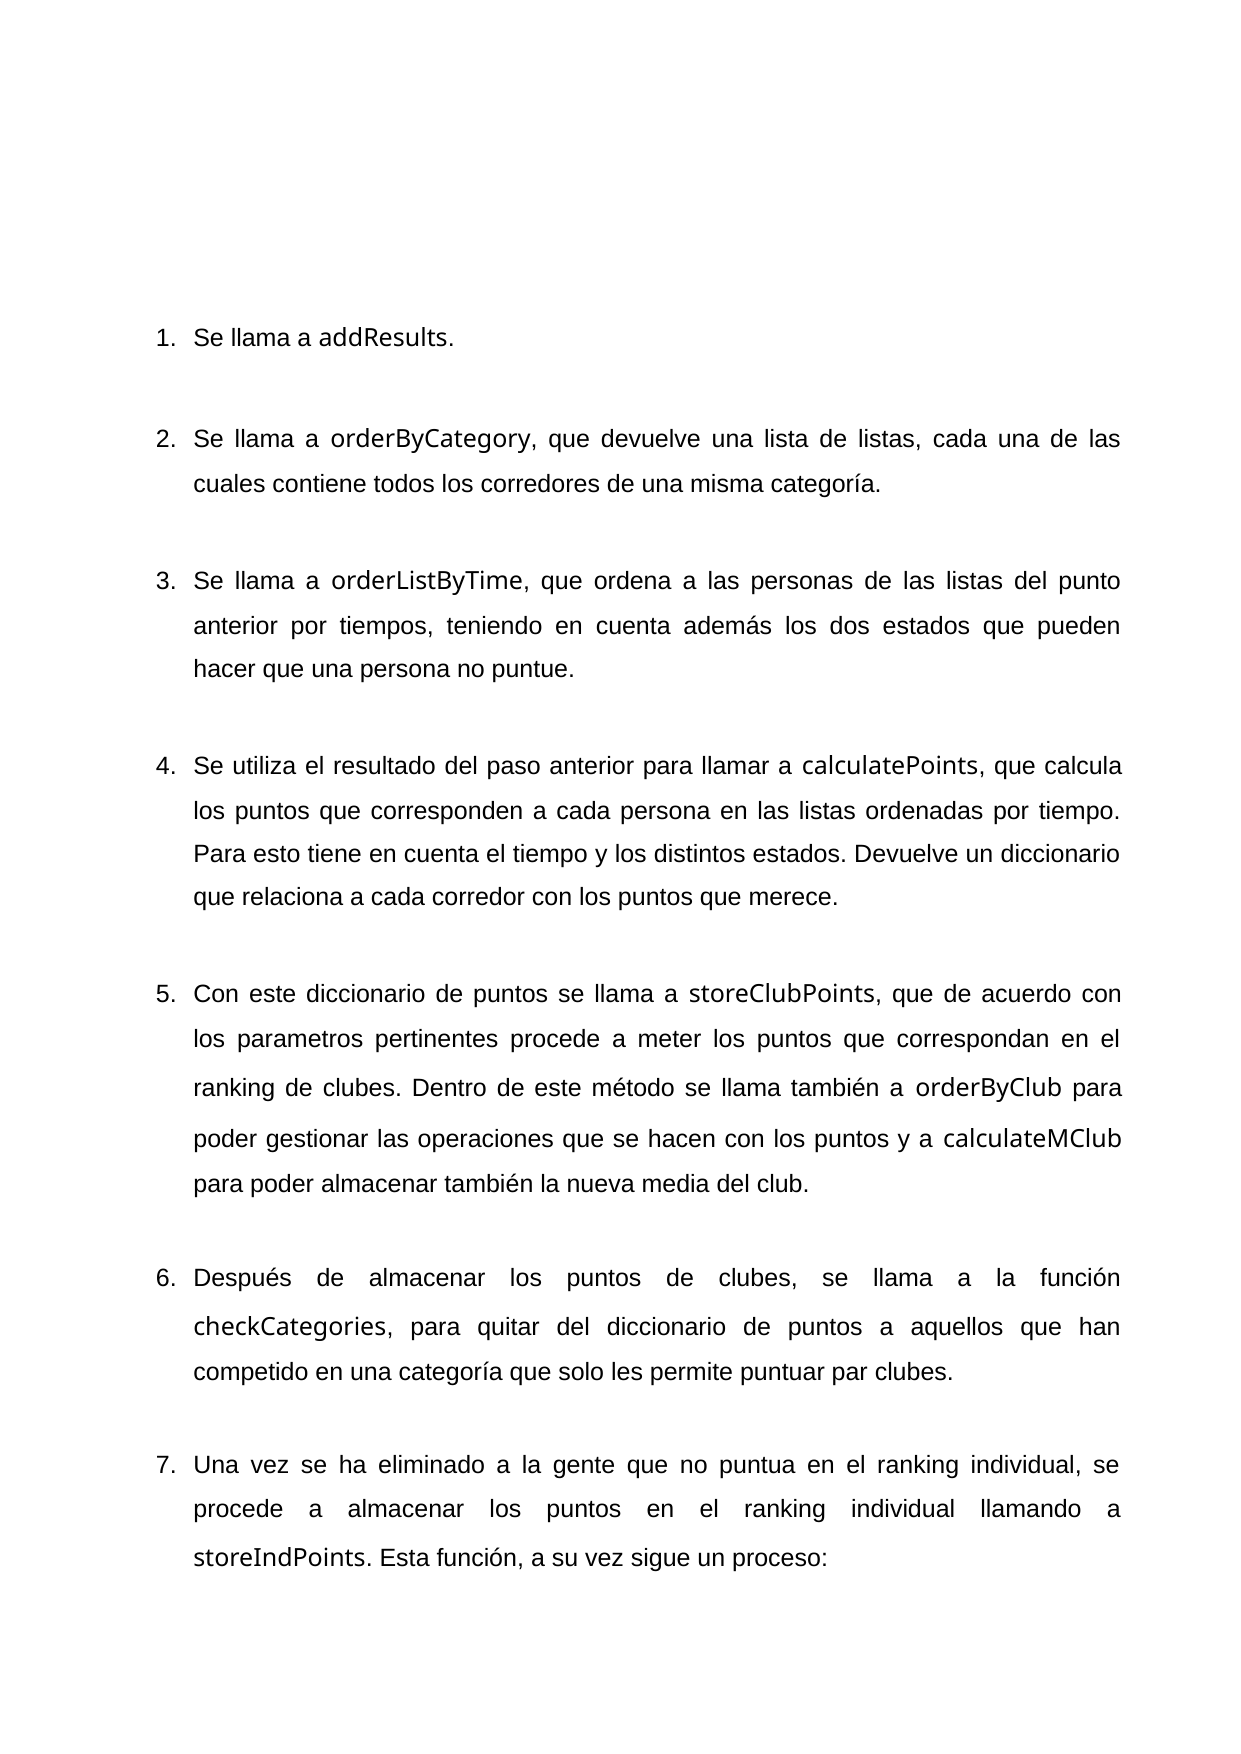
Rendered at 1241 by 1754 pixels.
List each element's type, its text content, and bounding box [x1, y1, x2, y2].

list Se utiliza el resultado del paso anterior para llamar a calculatePoints, que calcula los puntos que corresponden a cada persona en las listas ordenadas por tiempo. Para esto tiene en cuenta el tiempo y los distintos estados. Devuelve un diccionario que relaciona a cada corredor con los puntos que merece. [156, 748, 1122, 911]
list Se llama a orderByCategory, que devuelve una lista de listas, cada una de las cuales contiene todos los corredores de una misma categoría. [156, 421, 1122, 498]
list Se llama a addResults. [156, 319, 1122, 353]
list Con este diccionario de puntos se llama a storeClubPoints, que de acuerdo con los parametros pertinentes procede a meter los puntos que correspondan en el ranking de clubes. Dentro de este método se llama también a orderByClub para poder gestionar las operaciones que se hacen con los puntos y a calculateMClub para poder almacenar también la nueva media del club. [156, 976, 1122, 1198]
list Después de almacenar los puntos de clubes, se llama a la función checkCategories, para quitar del diccionario de puntos a aquellos que han competido en una categoría que solo les permite puntuar par clubes. [156, 1263, 1122, 1386]
list Una vez se ha eliminado a la gente que no puntua en el ranking individual, se procede a almacenar los puntos en el ranking individual llamando a storeIndPoints. Esta función, a su vez sigue un proceso: [156, 1450, 1122, 1573]
list Se llama a orderListByTime, que ordena a las personas de las listas del punto anterior por tiempos, teniendo en cuenta además los dos estados que pueden hacer que una persona no puntue. [156, 563, 1122, 683]
